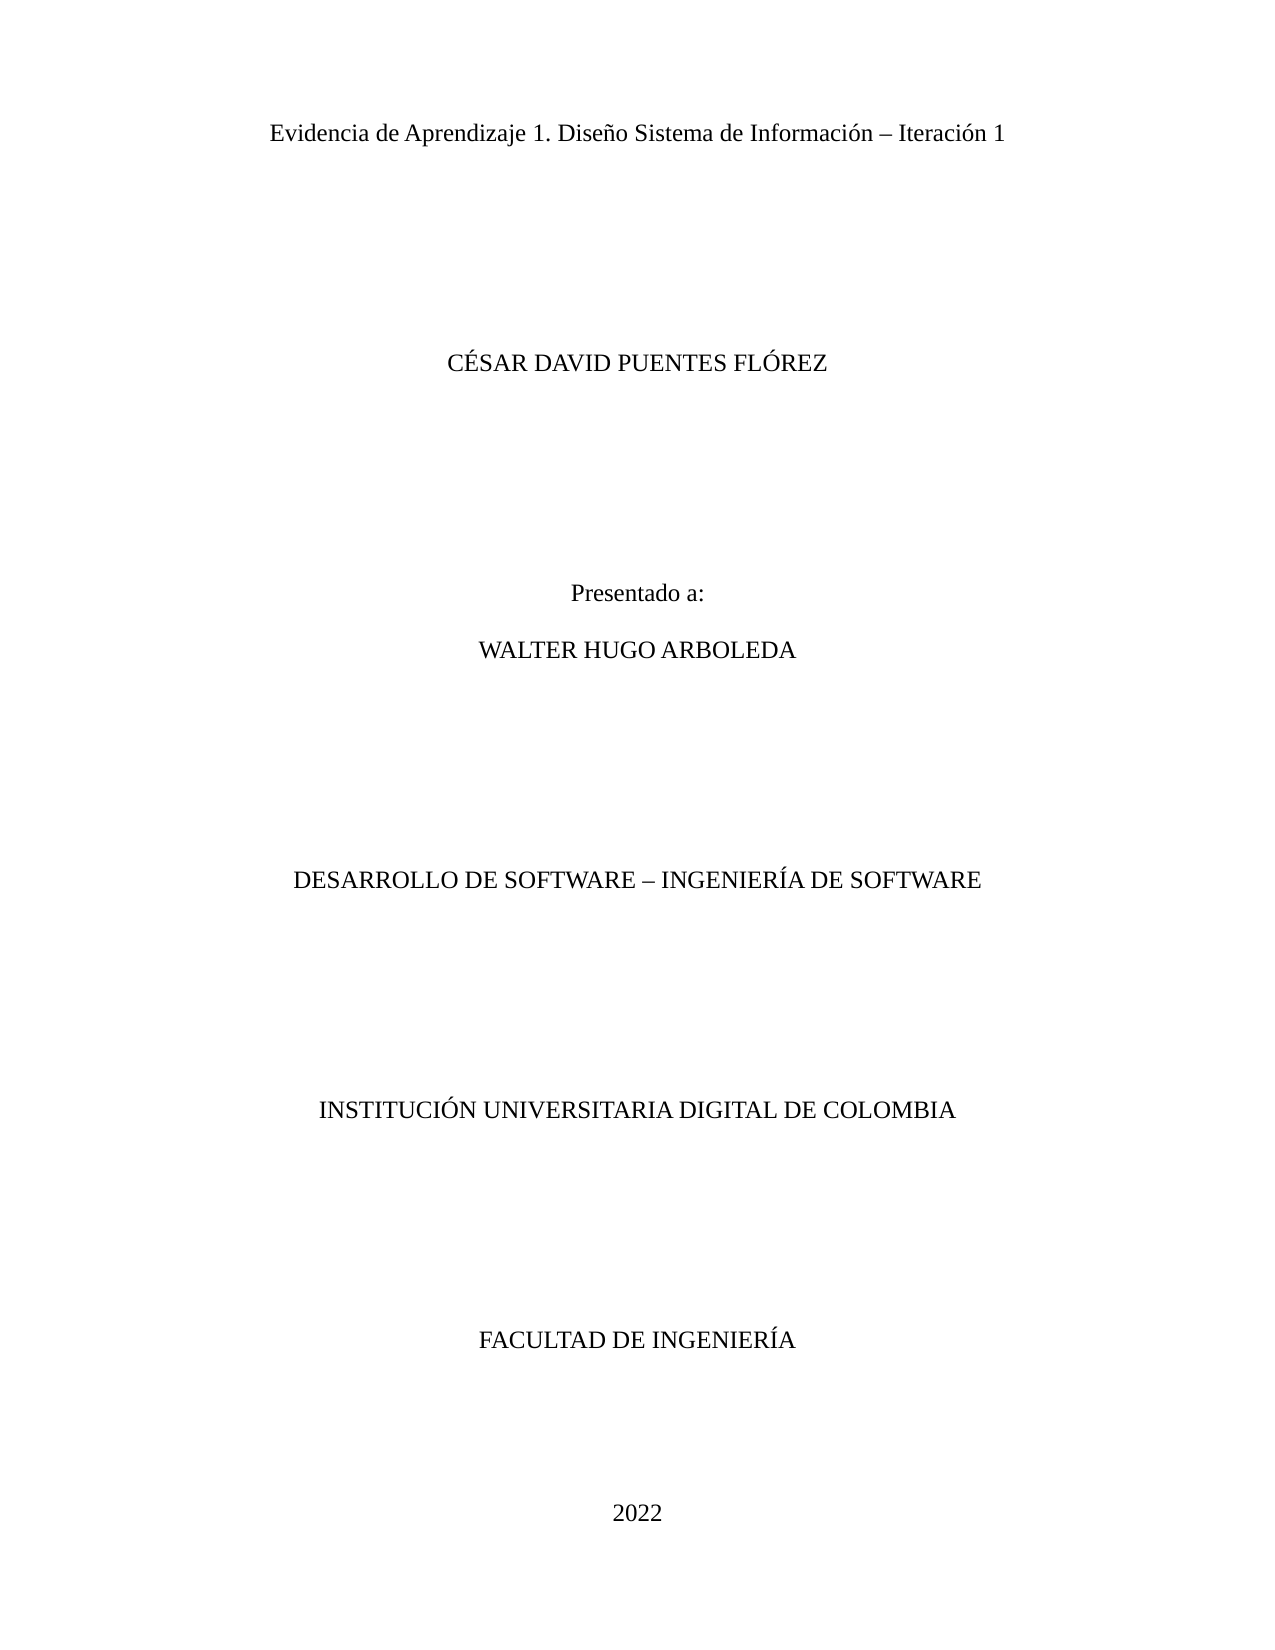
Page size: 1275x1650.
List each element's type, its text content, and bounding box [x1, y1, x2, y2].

text Evidencia de Aprendizaje 1. Diseño Sistema de Información – Iteración 1 [118, 118, 1157, 147]
text CÉSAR DAVID PUENTES FLÓREZ [118, 348, 1157, 377]
text DESARROLLO DE SOFTWARE – INGENIERÍA DE SOFTWARE [118, 866, 1157, 894]
text FACULTAD DE INGENIERÍA [118, 1326, 1157, 1354]
text 2022 [118, 1498, 1157, 1527]
text WALTER HUGO ARBOLEDA [118, 636, 1157, 664]
text INSTITUCIÓN UNIVERSITARIA DIGITAL DE COLOMBIA [118, 1096, 1157, 1124]
text Presentado a: [118, 578, 1157, 607]
